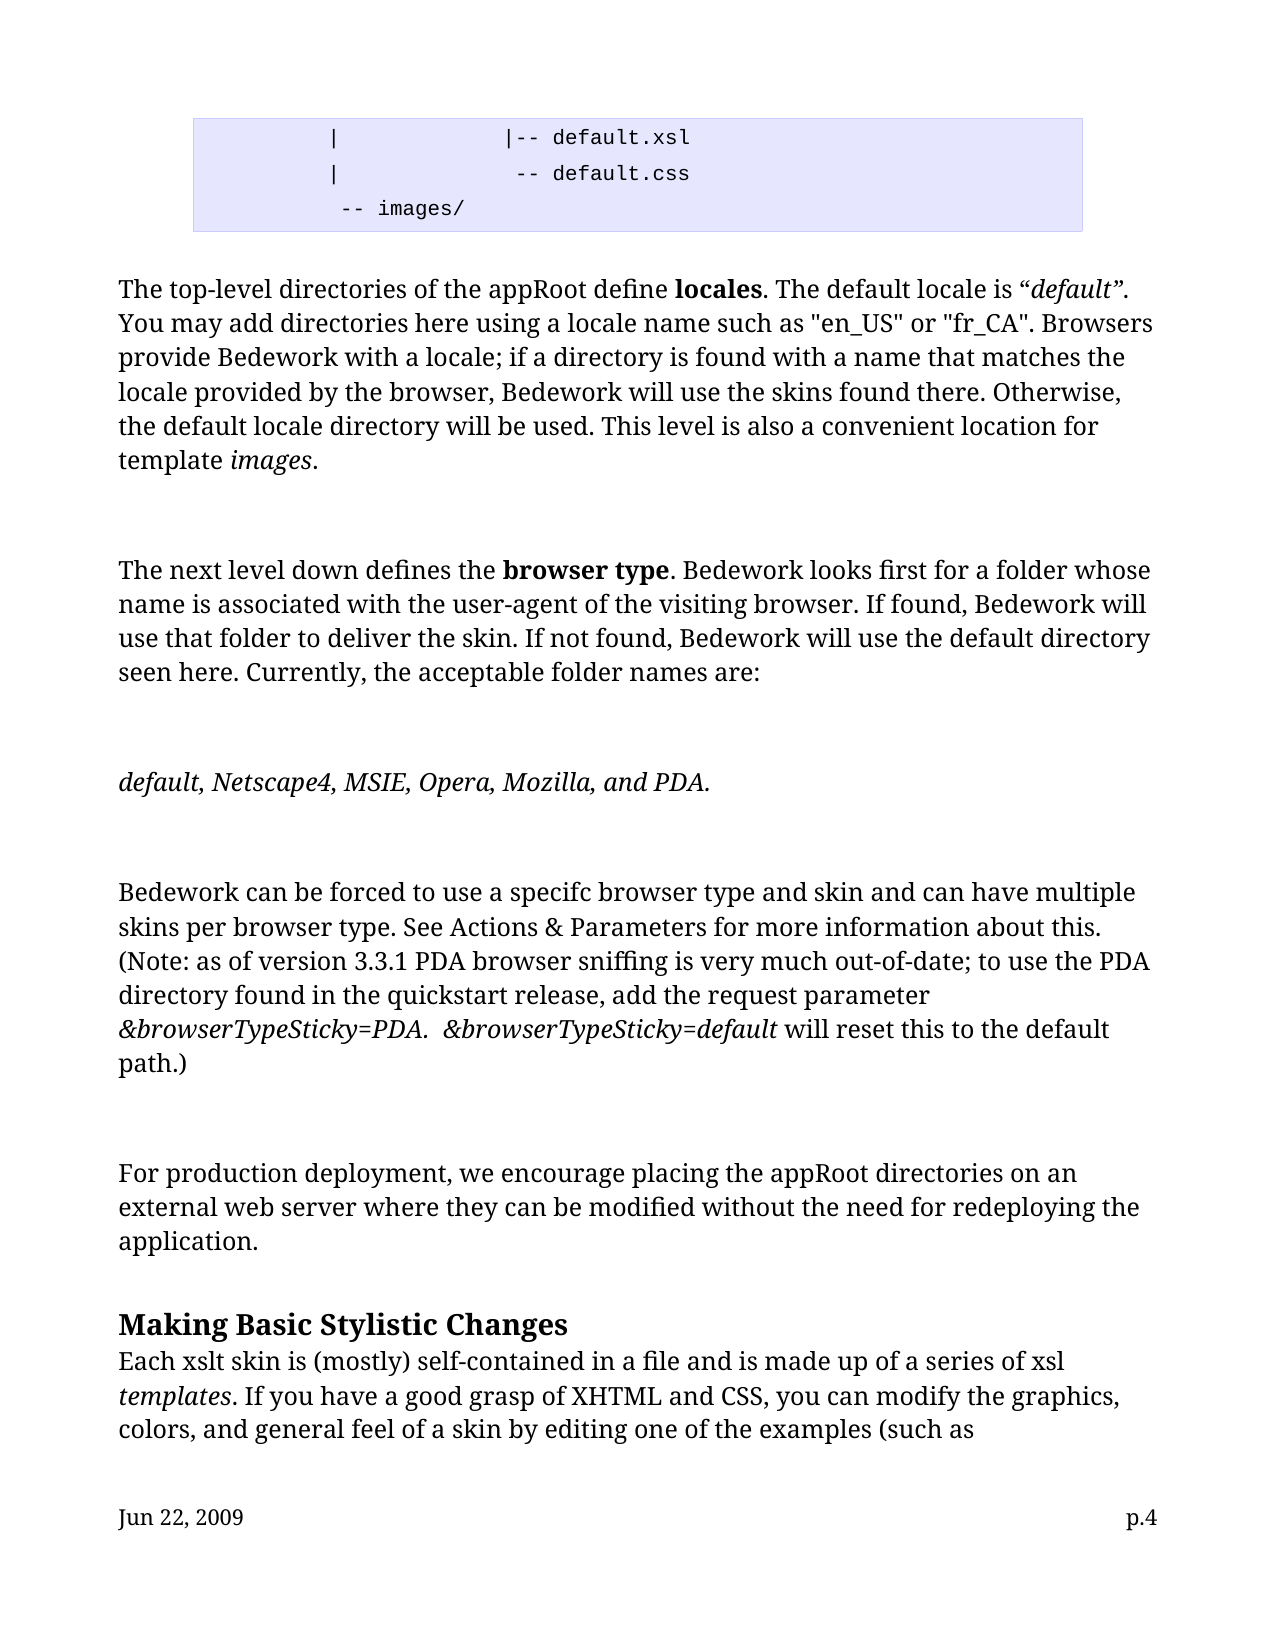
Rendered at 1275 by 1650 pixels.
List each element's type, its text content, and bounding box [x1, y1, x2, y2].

text default, Netscape4, MSIE, Opera, Mozilla, and PDA. [118, 765, 1157, 799]
text Each xslt skin is (mostly) self-contained in a file and is made up of a series of xsl templates. If you have a good grasp of XHTML and CSS, you can modify the graphics, colors, and general feel of a skin by editing one of the examples (such as [118, 1344, 1157, 1446]
text | |-- default.xsl [194, 119, 1082, 151]
text The top-level directories of the appRoot define locales. The default locale is “default”. You may add directories here using a locale name such as "en_US" or "fr_CA". Browsers provide Bedework with a locale; if a directory is found with a name that matches the locale provided by the browser, Bedework will use the skins found there. Otherwise, the default locale directory will be used. This level is also a convenient location for template images. [118, 272, 1157, 476]
text For production deployment, we encourage placing the appRoot directories on an external web server where they can be modified without the need for redeploying the application. [118, 1156, 1157, 1258]
subtitle Making Basic Stylistic Changes [118, 1304, 1157, 1344]
text -- images/ [194, 189, 1082, 231]
text The next level down defines the browser type. Bedework looks first for a folder whose name is associated with the user-agent of the visiting browser. If found, Bedework will use that folder to deliver the skin. If not found, Bedework will use the default directory seen here. Currently, the acceptable folder names are: [118, 552, 1157, 689]
text | -- default.css [194, 153, 1082, 186]
text Bedework can be forced to use a specifc browser type and skin and can have multiple skins per browser type. See Actions & Parameters for more information about this. (Note: as of version 3.3.1 PDA browser sniffing is very much out-of-date; to use the PDA directory found in the quickstart release, add the request parameter &browserTypeSticky=PDA. &browserTypeSticky=default will reset this to the default path.) [118, 875, 1157, 1079]
